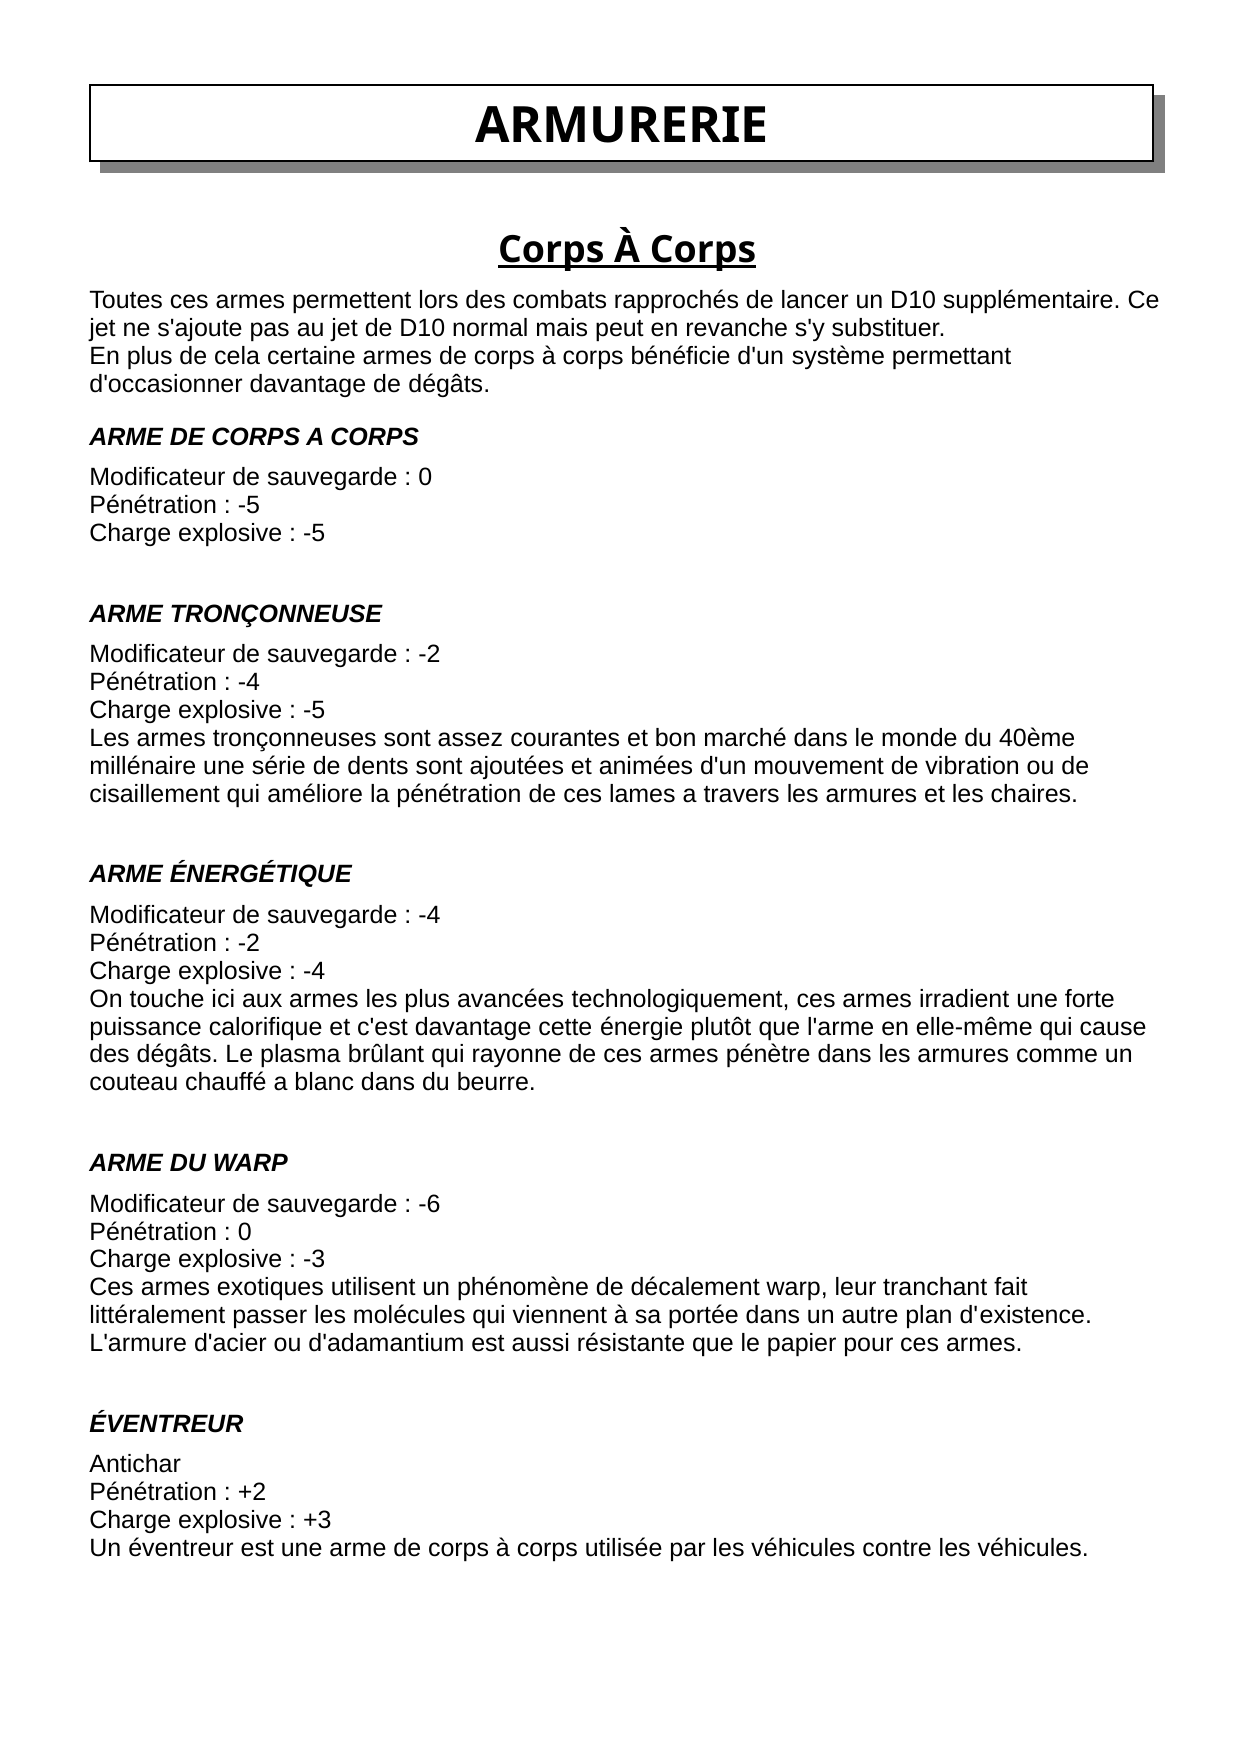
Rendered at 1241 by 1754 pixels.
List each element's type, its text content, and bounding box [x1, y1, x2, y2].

subtitle Corps à corps [89, 222, 1165, 273]
subtitle Pénétration : -2 [89, 928, 1165, 956]
subtitle Ces armes exotiques utilisent un phénomène de décalement warp, leur tranchant fait littéralement passer les molécules qui viennent à sa portée dans un autre plan d'existence. L'armure d'acier ou d'adamantium est aussi résistante que le papier pour ces armes. [89, 1273, 1165, 1357]
subtitle Pénétration : +2 [89, 1478, 1165, 1506]
subtitle ARMURERIE [91, 86, 1152, 160]
subtitle Toutes ces armes permettent lors des combats rapprochés de lancer un D10 supplémentaire. Ce jet ne s'ajoute pas au jet de D10 normal mais peut en revanche s'y substituer. [89, 286, 1165, 341]
subtitle Arme tronçonneuse [89, 599, 1165, 627]
subtitle Charge explosive : -5 [89, 518, 1165, 546]
subtitle Les armes tronçonneuses sont assez courantes et bon marché dans le monde du 40ème millénaire une série de dents sont ajoutées et animées d'un mouvement de vibration ou de cisaillement qui améliore la pénétration de ces lames a travers les armures et les chaires. [89, 723, 1165, 807]
subtitle Charge explosive : -3 [89, 1245, 1165, 1273]
subtitle Arme du warp [89, 1149, 1165, 1177]
subtitle Pénétration : -5 [89, 491, 1165, 518]
subtitle Modificateur de sauvegarde : 0 [89, 463, 1165, 491]
subtitle En plus de cela certaine armes de corps à corps bénéficie d'un système permettant d'occasionner davantage de dégâts. [89, 341, 1165, 397]
subtitle Charge explosive : +3 [89, 1506, 1165, 1534]
subtitle Charge explosive : -5 [89, 696, 1165, 723]
subtitle On touche ici aux armes les plus avancées technologiquement, ces armes irradient une forte puissance calorifique et c'est davantage cette énergie plutôt que l'arme en elle-même qui cause des dégâts. Le plasma brûlant qui rayonne de ces armes pénètre dans les armures comme un couteau chauffé a blanc dans du beurre. [89, 984, 1165, 1096]
subtitle Arme énergétique [89, 860, 1165, 888]
subtitle Éventreur [89, 1410, 1165, 1438]
subtitle Modificateur de sauvegarde : -2 [89, 640, 1165, 668]
subtitle Modificateur de sauvegarde : -6 [89, 1189, 1165, 1217]
subtitle Un éventreur est une arme de corps à corps utilisée par les véhicules contre les véhicules. [89, 1534, 1165, 1562]
subtitle Pénétration : -4 [89, 668, 1165, 696]
subtitle Arme de corps a corps [89, 422, 1165, 450]
subtitle Antichar [89, 1450, 1165, 1478]
subtitle Modificateur de sauvegarde : -4 [89, 901, 1165, 928]
subtitle Pénétration : 0 [89, 1217, 1165, 1245]
subtitle Charge explosive : -4 [89, 956, 1165, 984]
